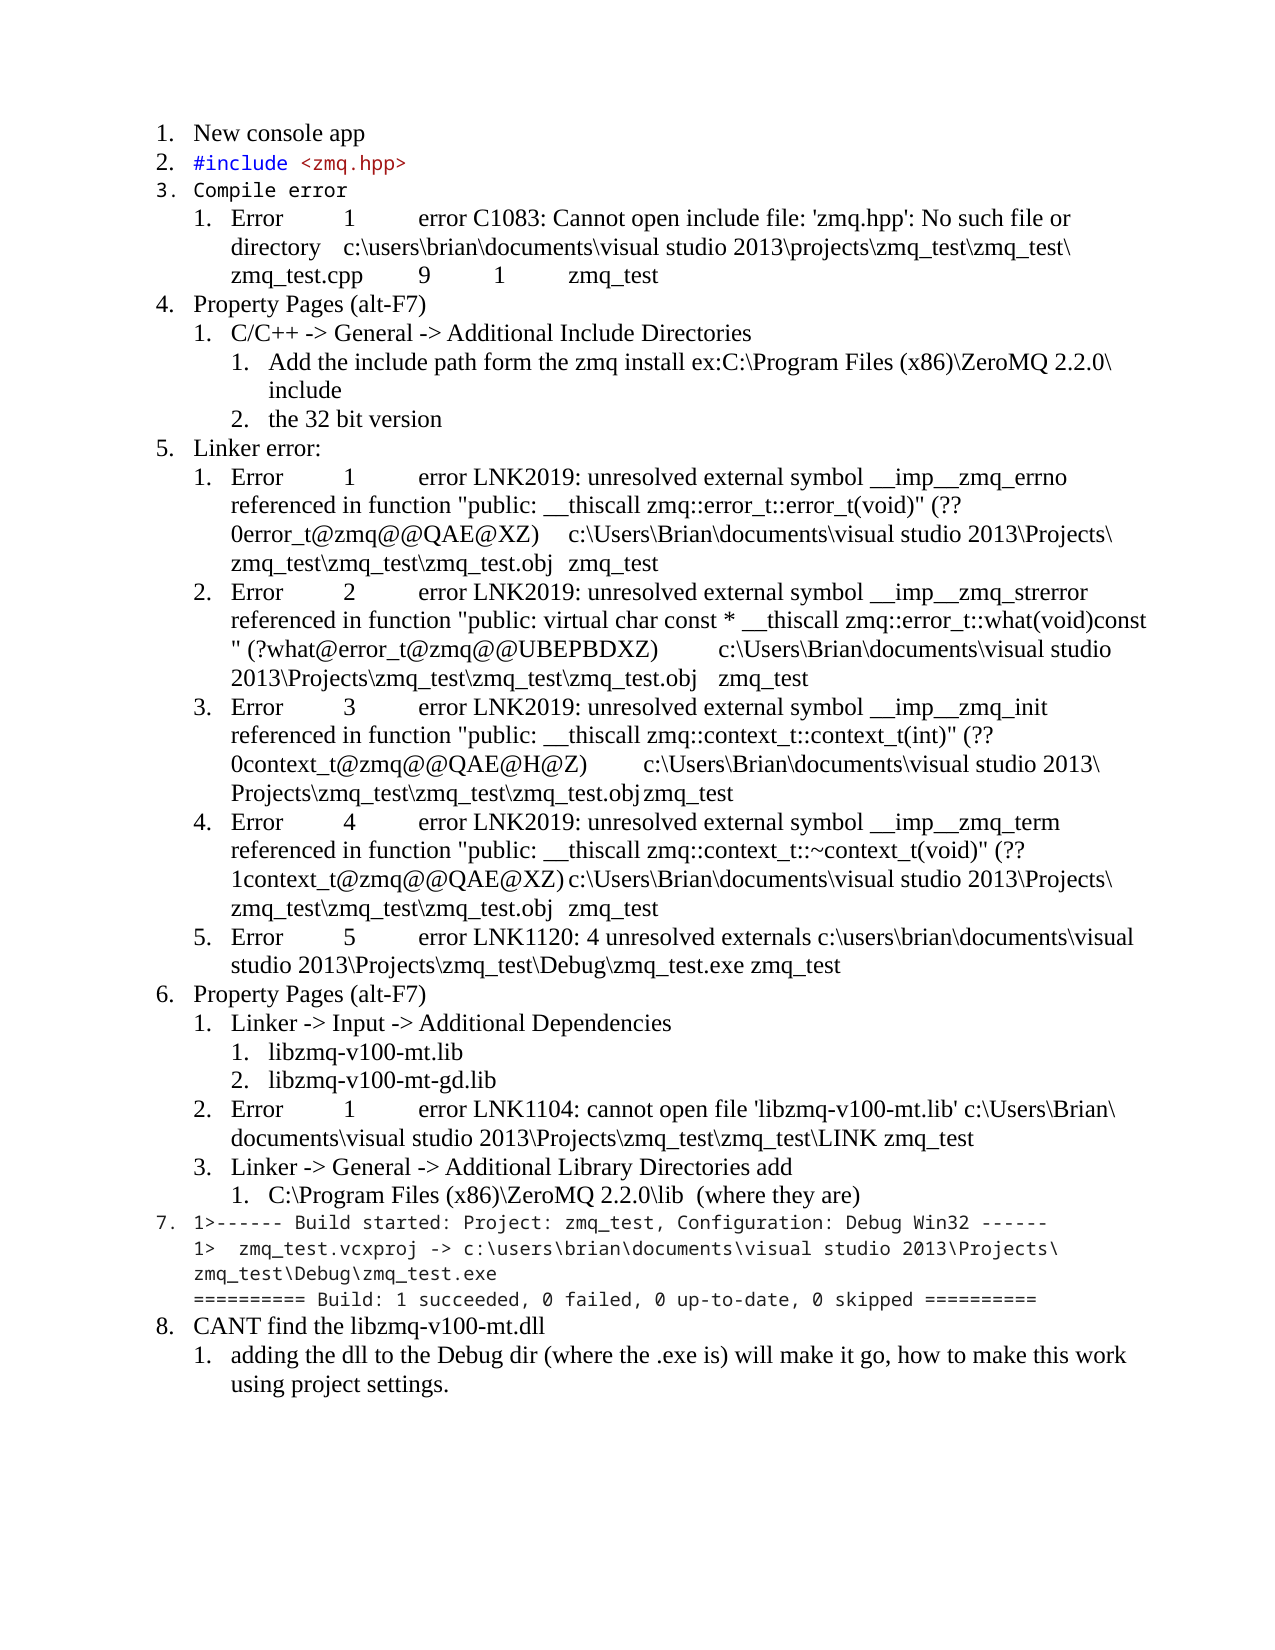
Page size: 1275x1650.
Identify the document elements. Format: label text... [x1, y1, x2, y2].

list ========== Build: 1 succeeded, 0 failed, 0 up-to-date, 0 skipped ========== [156, 1286, 1157, 1311]
list Add the include path form the zmq install ex:C:\Program Files (x86)\ZeroMQ 2.2.0\include [231, 347, 1157, 404]
list C:\Program Files (x86)\ZeroMQ 2.2.0\lib (where they are) [231, 1181, 1157, 1209]
list Property Pages (alt-F7) [156, 289, 1157, 318]
list adding the dll to the Debug dir (where the .exe is) will make it go, how to make this work using project settings. [193, 1340, 1157, 1398]
list C/C++ -> General -> Additional Include Directories [193, 318, 1157, 347]
list Linker -> General -> Additional Library Directories add [193, 1152, 1157, 1181]
list libzmq-v100-mt.lib [231, 1037, 1157, 1066]
list Error 5 error LNK1120: 4 unresolved externals c:\users\brian\documents\visual studio 2013\Projects\zmq_test\Debug\zmq_test.exe zmq_test [193, 922, 1157, 979]
list Error 3 error LNK2019: unresolved external symbol __imp__zmq_init referenced in function "public: __thiscall zmq::context_t::context_t(int)" (??0context_t@zmq@@QAE@H@Z) c:\Users\Brian\documents\visual studio 2013\Projects\zmq_test\zmq_test\zmq_test.obj zmq_test [193, 692, 1157, 807]
list Property Pages (alt-F7) [156, 979, 1157, 1008]
list Error 1 error C1083: Cannot open include file: 'zmq.hpp': No such file or directory c:\users\brian\documents\visual studio 2013\projects\zmq_test\zmq_test\zmq_test.cpp 9 1 zmq_test [193, 203, 1157, 289]
list 1>------ Build started: Project: zmq_test, Configuration: Debug Win32 ------ [156, 1209, 1157, 1235]
list the 32 bit version [231, 404, 1157, 433]
list Error 2 error LNK2019: unresolved external symbol __imp__zmq_strerror referenced in function "public: virtual char const * __thiscall zmq::error_t::what(void)const " (?what@error_t@zmq@@UBEPBDXZ) c:\Users\Brian\documents\visual studio 2013\Projects\zmq_test\zmq_test\zmq_test.obj zmq_test [193, 577, 1157, 692]
list #include <zmq.hpp> [156, 147, 1157, 176]
list CANT find the libzmq-v100-mt.dll [156, 1311, 1157, 1340]
list New console app [156, 118, 1157, 147]
list Error 1 error LNK1104: cannot open file 'libzmq-v100-mt.lib' c:\Users\Brian\documents\visual studio 2013\Projects\zmq_test\zmq_test\LINK zmq_test [193, 1094, 1157, 1152]
list 1> zmq_test.vcxproj -> c:\users\brian\documents\visual studio 2013\Projects\zmq_test\Debug\zmq_test.exe [156, 1235, 1157, 1286]
list Error 1 error LNK2019: unresolved external symbol __imp__zmq_errno referenced in function "public: __thiscall zmq::error_t::error_t(void)" (??0error_t@zmq@@QAE@XZ) c:\Users\Brian\documents\visual studio 2013\Projects\zmq_test\zmq_test\zmq_test.obj zmq_test [193, 462, 1157, 577]
list Linker error: [156, 433, 1157, 462]
list Compile error [156, 176, 1157, 203]
list Error 4 error LNK2019: unresolved external symbol __imp__zmq_term referenced in function "public: __thiscall zmq::context_t::~context_t(void)" (??1context_t@zmq@@QAE@XZ) c:\Users\Brian\documents\visual studio 2013\Projects\zmq_test\zmq_test\zmq_test.obj zmq_test [193, 807, 1157, 922]
list Linker -> Input -> Additional Dependencies [193, 1008, 1157, 1037]
list libzmq-v100-mt-gd.lib [231, 1066, 1157, 1094]
